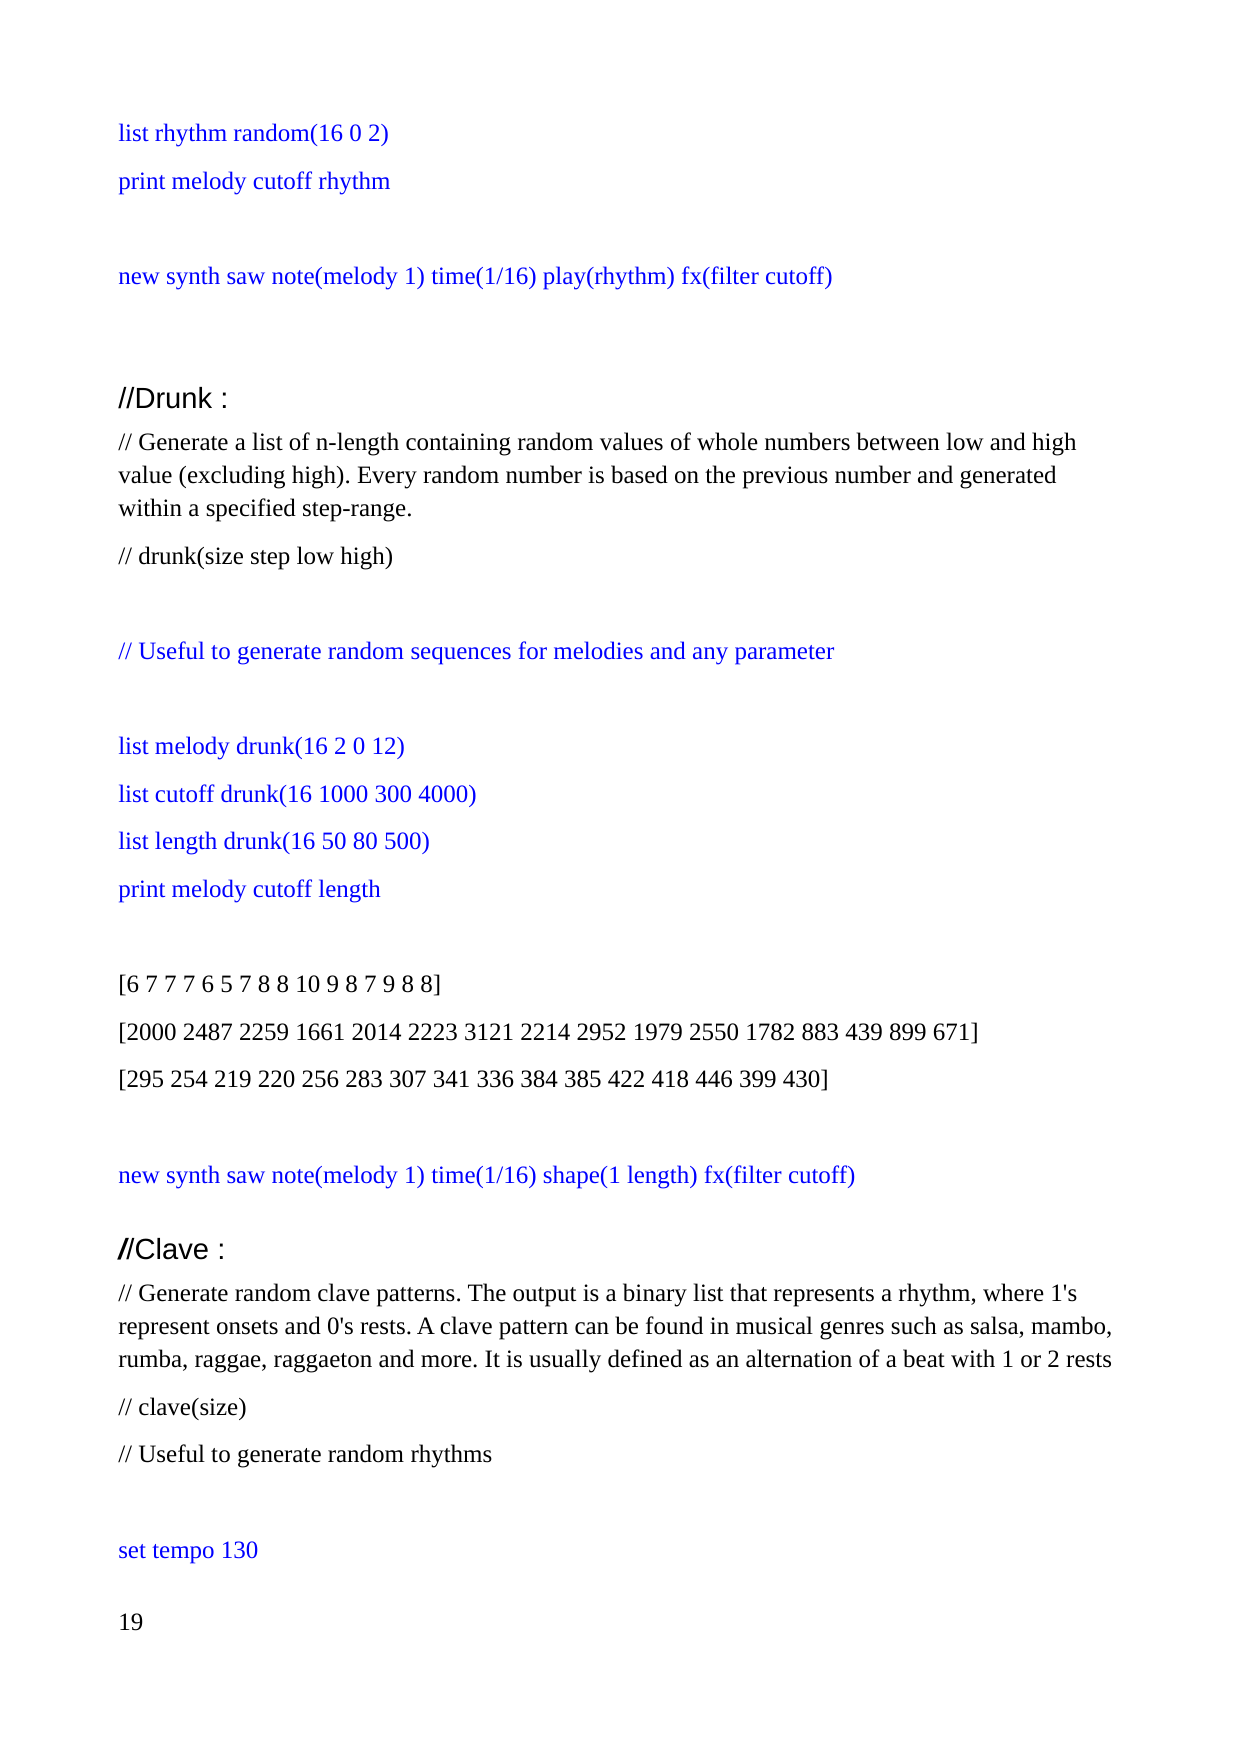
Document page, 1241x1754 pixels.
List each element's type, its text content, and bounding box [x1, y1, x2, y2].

subtitle //Clave : [118, 1232, 1122, 1266]
text [2000 2487 2259 1661 2014 2223 3121 2214 2952 1979 2550 1782 883 439 899 671] [118, 1017, 1122, 1046]
text // drunk(size step low high) [118, 541, 1122, 569]
text list cutoff drunk(16 1000 300 4000) [118, 779, 1122, 808]
text list melody drunk(16 2 0 12) [118, 731, 1122, 760]
text set tempo 130 [118, 1535, 1122, 1563]
text new synth saw note(melody 1) time(1/16) shape(1 length) fx(filter cutoff) [118, 1160, 1122, 1188]
text new synth saw note(melody 1) time(1/16) play(rhythm) fx(filter cutoff) [118, 261, 1122, 290]
text list rhythm random(16 0 2) [118, 118, 1122, 147]
text [6 7 7 7 6 5 7 8 8 10 9 8 7 9 8 8] [118, 969, 1122, 998]
text print melody cutoff rhythm [118, 166, 1122, 194]
text print melody cutoff length [118, 874, 1122, 903]
subtitle //Drunk : [118, 381, 1122, 415]
text // clave(size) [118, 1392, 1122, 1421]
text // Useful to generate random rhythms [118, 1439, 1122, 1468]
text [295 254 219 220 256 283 307 341 336 384 385 422 418 446 399 430] [118, 1064, 1122, 1093]
text list length drunk(16 50 80 500) [118, 826, 1122, 855]
text // Useful to generate random sequences for melodies and any parameter [118, 636, 1122, 665]
text // Generate a list of n-length containing random values of whole numbers between low and high value (excluding high). Every random number is based on the previous number and generated within a specified step-range. [118, 427, 1122, 522]
text // Generate random clave patterns. The output is a binary list that represents a rhythm, where 1's represent onsets and 0's rests. A clave pattern can be found in musical genres such as salsa, mambo, rumba, raggae, raggaeton and more. It is usually defined as an alternation of a beat with 1 or 2 rests [118, 1278, 1122, 1373]
